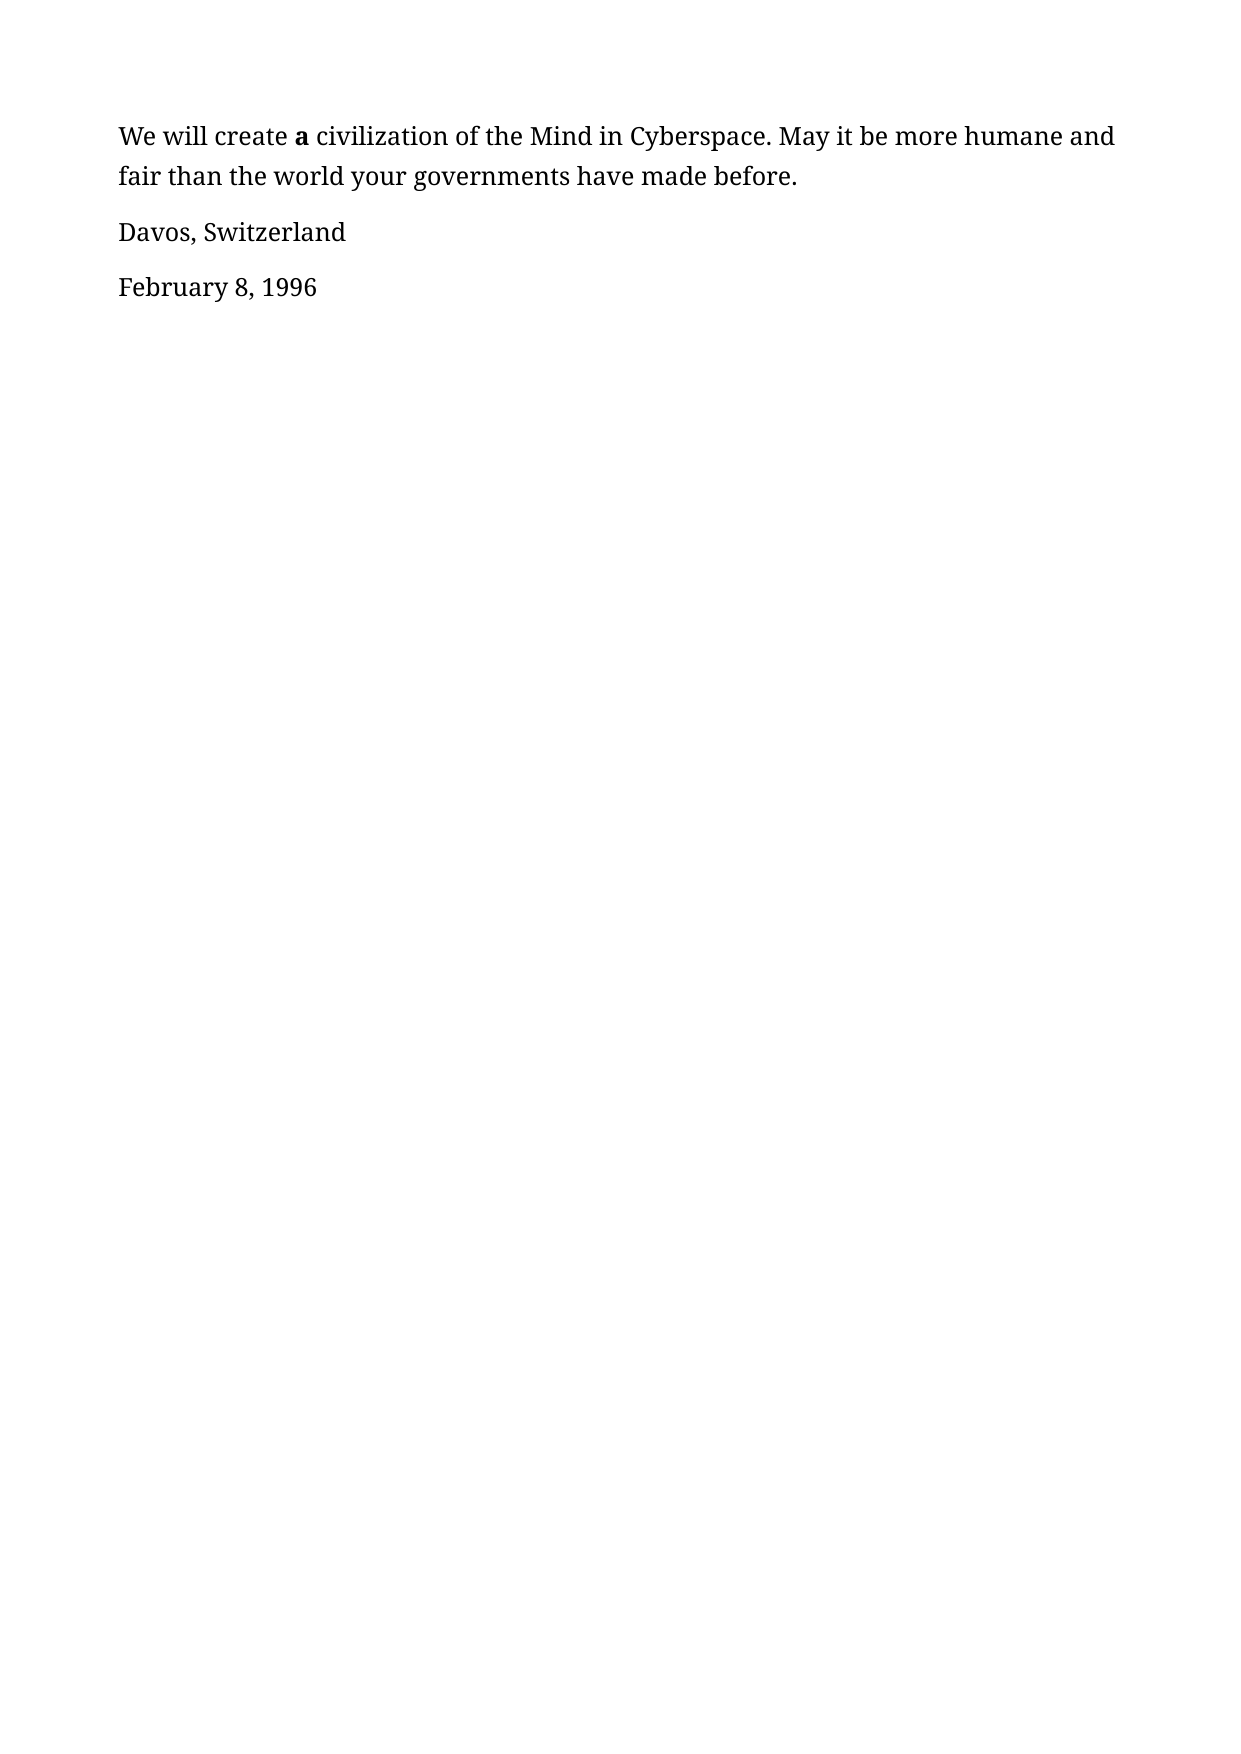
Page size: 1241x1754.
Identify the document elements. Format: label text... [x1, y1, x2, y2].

text February 8, 1996 [118, 270, 1122, 304]
text We will create a civilization of the Mind in Cyberspace. May it be more humane and fair than the world your governments have made before. [118, 118, 1122, 193]
text Davos, Switzerland [118, 214, 1122, 248]
